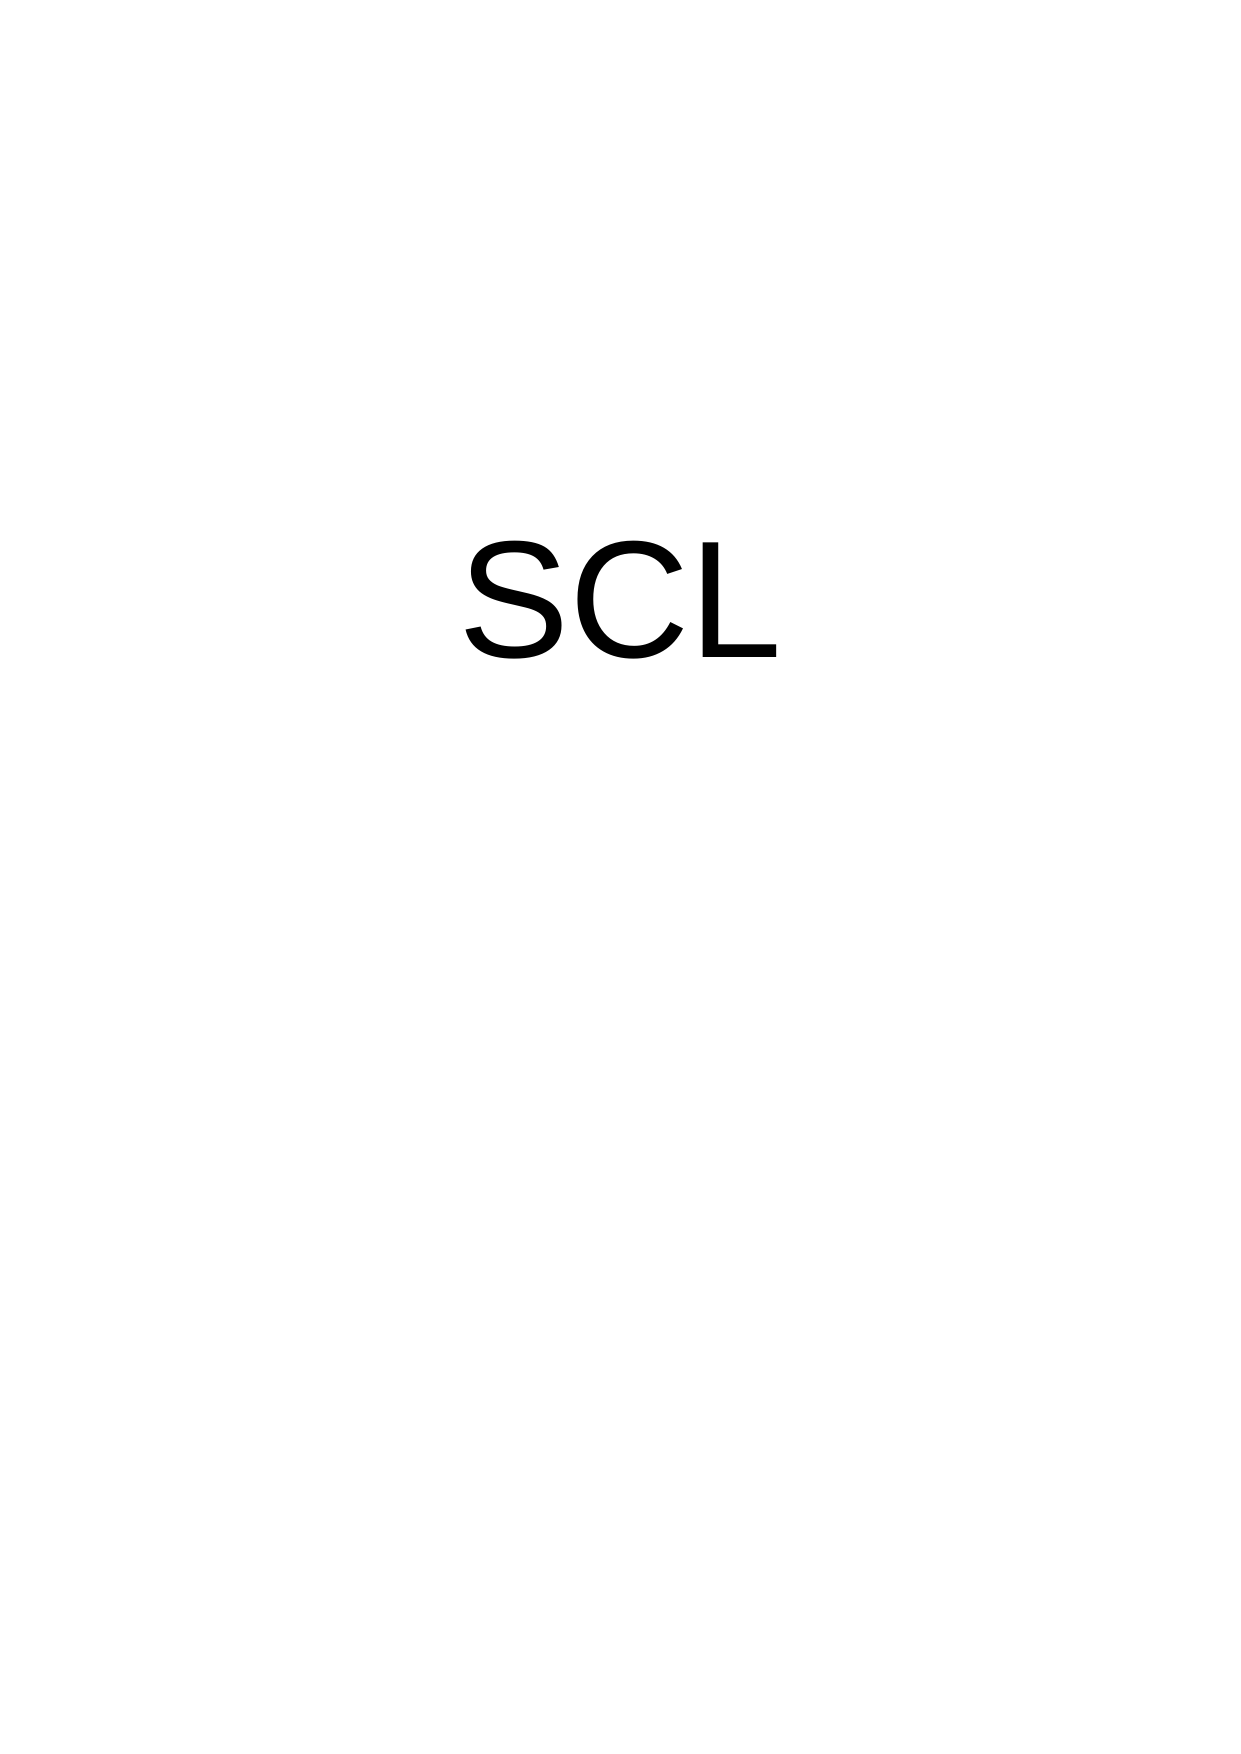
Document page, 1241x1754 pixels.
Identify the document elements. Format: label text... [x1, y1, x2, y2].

text SCL [118, 501, 1122, 693]
